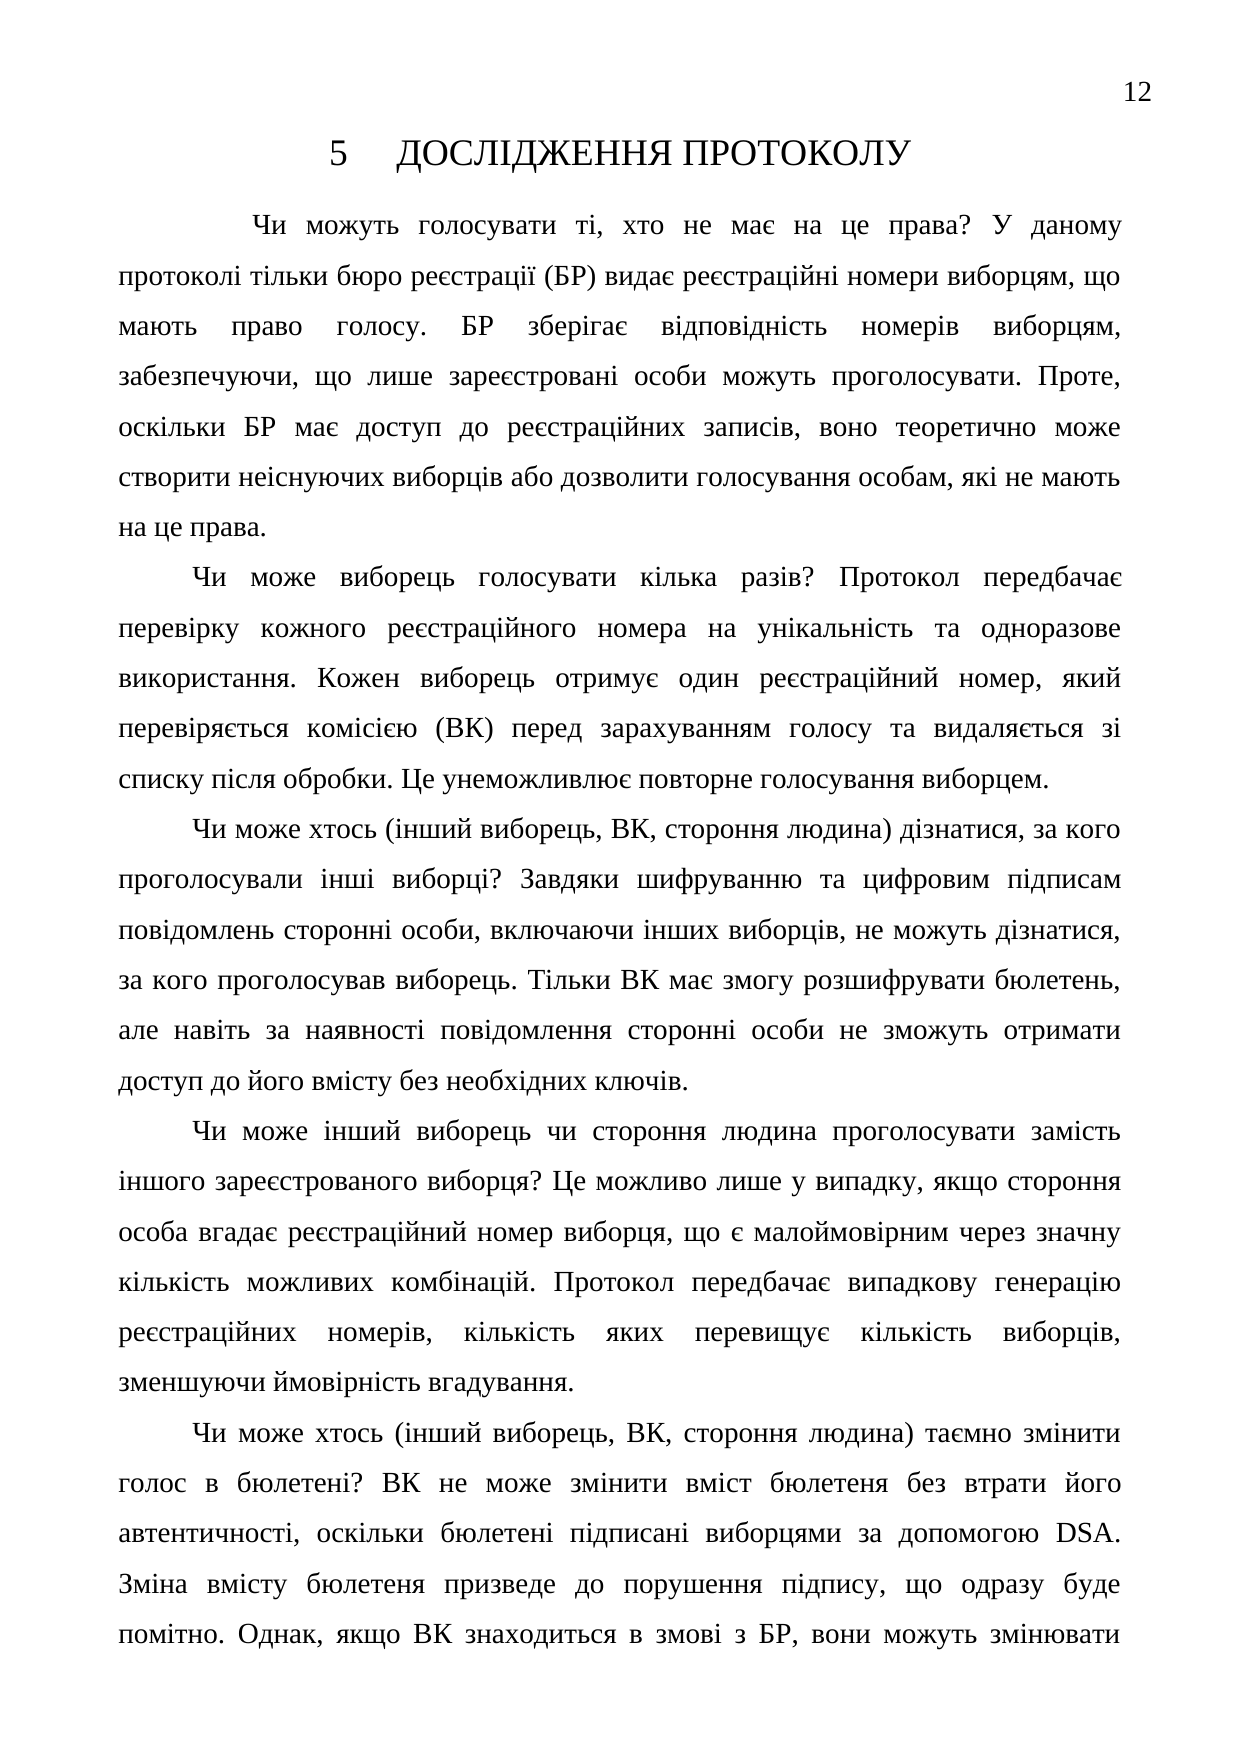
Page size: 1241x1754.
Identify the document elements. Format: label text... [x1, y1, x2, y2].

text Чи може хтось (інший виборець, ВК, стороння людина) дізнатися, за кого проголосували інші виборці? Завдяки шифруванню та цифровим підписам повідомлень сторонні особи, включаючи інших виборців, не можуть дізнатися, за кого проголосував виборець. Тільки ВК має змогу розшифрувати бюлетень, але навіть за наявності повідомлення сторонні особи не зможуть отримати доступ до його вмісту без необхідних ключів. [118, 811, 1122, 1096]
subtitle Дослідження протоколу [118, 130, 1122, 173]
text Чи можуть голосувати ті, хто не має на це права? У даному протоколі тільки бюро реєстрації (БР) видає реєстраційні номери виборцям, що мають право голосу. БР зберігає відповідність номерів виборцям, забезпечуючи, що лише зареєстровані особи можуть проголосувати. Проте, оскільки БР має доступ до реєстраційних записів, воно теоретично може створити неіснуючих виборців або дозволити голосування особам, які не мають на це права. [118, 207, 1122, 543]
text Чи може інший виборець чи стороння людина проголосувати замість іншого зареєстрованого виборця? Це можливо лише у випадку, якщо стороння особа вгадає реєстраційний номер виборця, що є малоймовірним через значну кількість можливих комбінацій. Протокол передбачає випадкову генерацію реєстраційних номерів, кількість яких перевищує кількість виборців, зменшуючи ймовірність вгадування. [118, 1113, 1122, 1398]
text Чи може хтось (інший виборець, ВК, стороння людина) таємно змінити голос в бюлетені? ВК не може змінити вміст бюлетеня без втрати його автентичності, оскільки бюлетені підписані виборцями за допомогою DSA. Зміна вмісту бюлетеня призведе до порушення підпису, що одразу буде помітно. Однак, якщо ВК знаходиться в змові з БР, вони можуть змінювати [118, 1415, 1122, 1650]
text Чи може виборець голосувати кілька разів? Протокол передбачає перевірку кожного реєстраційного номера на унікальність та одноразове використання. Кожен виборець отримує один реєстраційний номер, який перевіряється комісією (ВК) перед зарахуванням голосу та видаляється зі списку після обробки. Це унеможливлює повторне голосування виборцем. [118, 559, 1122, 794]
